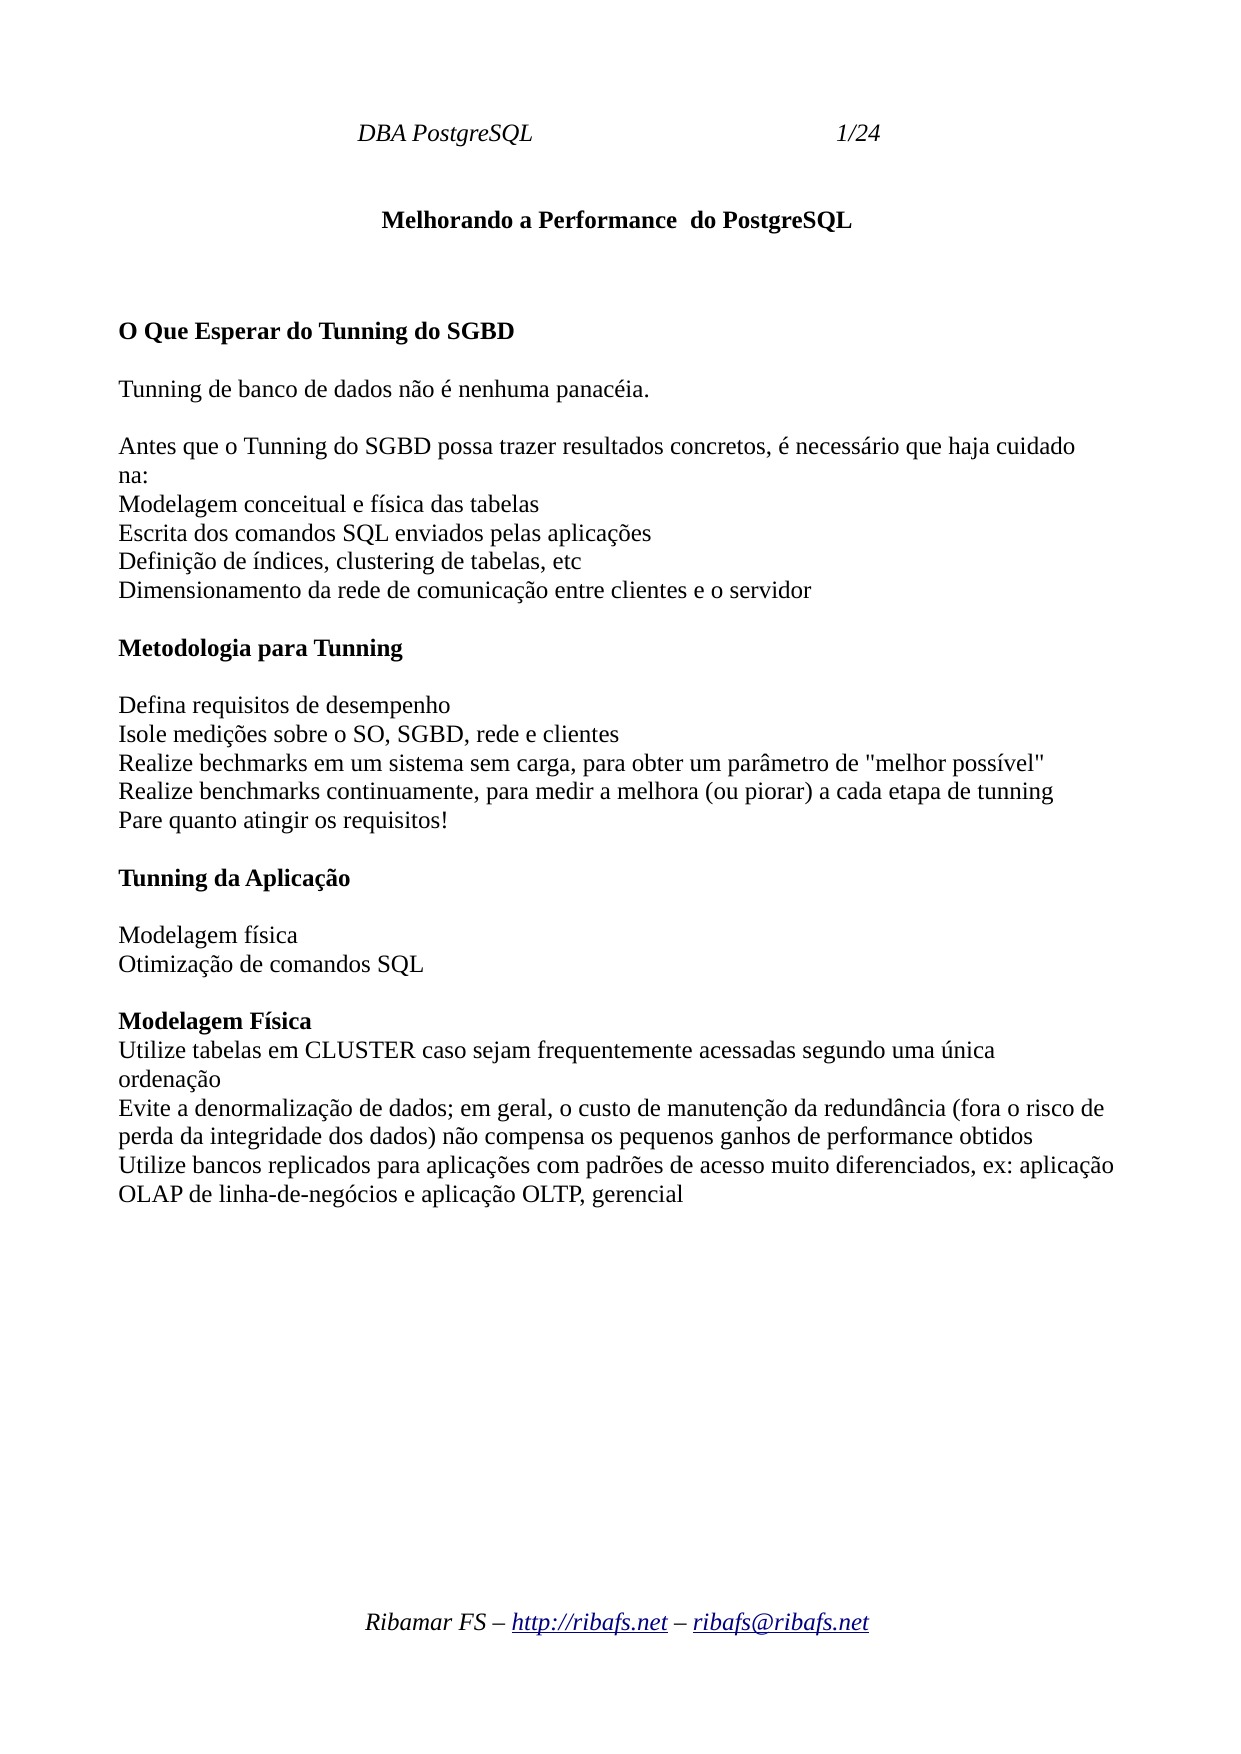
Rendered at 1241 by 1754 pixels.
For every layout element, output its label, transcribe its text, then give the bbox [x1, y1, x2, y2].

text na: [118, 460, 1122, 489]
text Evite a denormalização de dados; em geral, o custo de manutenção da redundância (fora o risco de perda da integridade dos dados) não compensa os pequenos ganhos de performance obtidos [118, 1093, 1122, 1150]
text Escrita dos comandos SQL enviados pelas aplicações [118, 518, 1122, 546]
text Melhorando a Performance do PostgreSQL [118, 205, 1122, 263]
text Dimensionamento da rede de comunicação entre clientes e o servidor [118, 575, 1122, 604]
text Modelagem física [118, 920, 1122, 949]
text Utilize bancos replicados para aplicações com padrões de acesso muito diferenciados, ex: aplicação OLAP de linha-de-negócios e aplicação OLTP, gerencial [118, 1150, 1122, 1208]
text Modelagem Física [118, 1006, 1122, 1035]
text Definição de índices, clustering de tabelas, etc [118, 546, 1122, 575]
text Otimização de comandos SQL [118, 949, 1122, 978]
text Tunning da Aplicação [118, 863, 1122, 891]
text Defina requisitos de desempenho [118, 690, 1122, 719]
text Utilize tabelas em CLUSTER caso sejam frequentemente acessadas segundo uma única [118, 1035, 1122, 1064]
text O Que Esperar do Tunning do SGBD [118, 316, 1122, 345]
text Isole medições sobre o SO, SGBD, rede e clientes [118, 719, 1122, 748]
text Tunning de banco de dados não é nenhuma panacéia. [118, 374, 1122, 403]
text Antes que o Tunning do SGBD possa trazer resultados concretos, é necessário que haja cuidado [118, 431, 1122, 460]
text Pare quanto atingir os requisitos! [118, 805, 1122, 834]
text Metodologia para Tunning [118, 633, 1122, 661]
text Realize benchmarks continuamente, para medir a melhora (ou piorar) a cada etapa de tunning [118, 776, 1122, 805]
text Modelagem conceitual e física das tabelas [118, 489, 1122, 518]
text Realize bechmarks em um sistema sem carga, para obter um parâmetro de "melhor possível" [118, 748, 1122, 776]
text ordenação [118, 1064, 1122, 1093]
